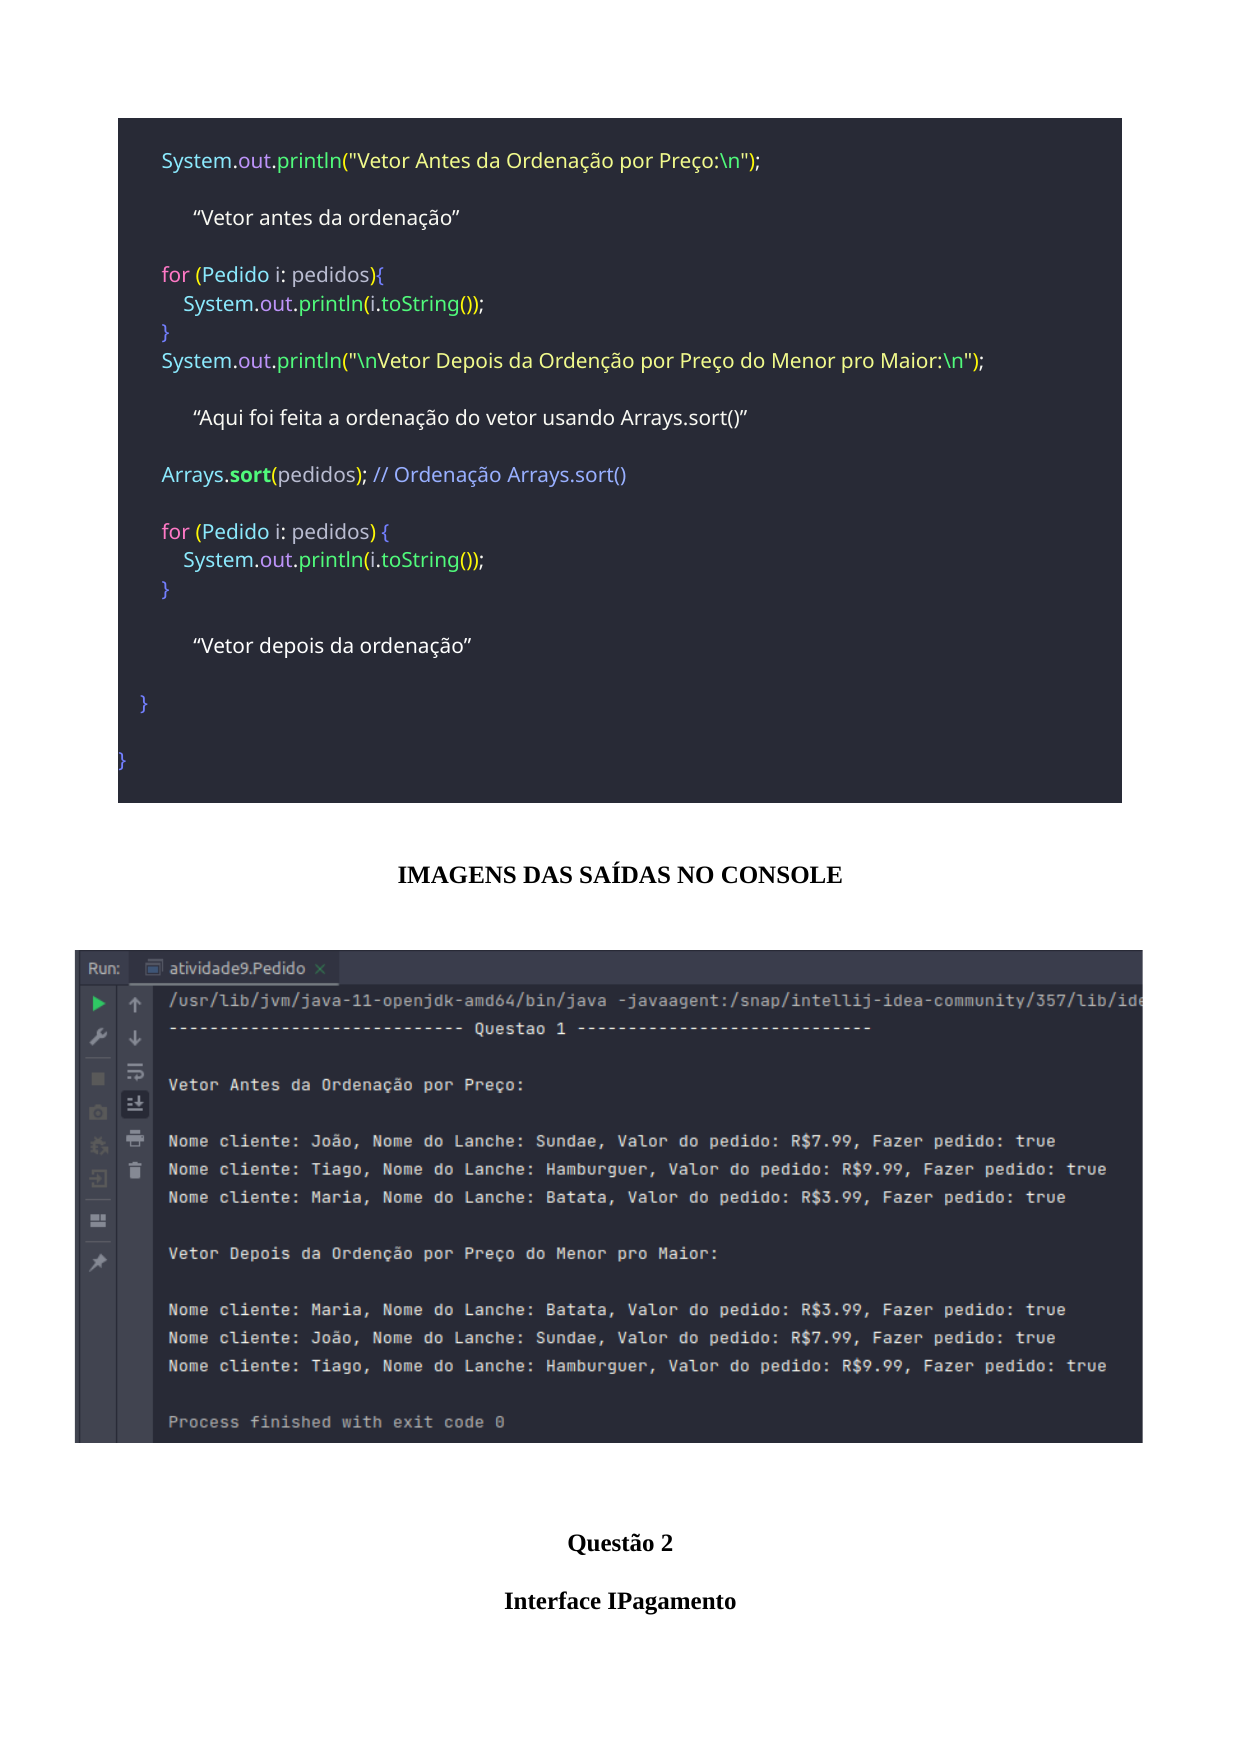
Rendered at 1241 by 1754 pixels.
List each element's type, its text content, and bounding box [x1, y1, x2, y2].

text System.out.println("Vetor Antes da Ordenação por Preço:\n"); [118, 118, 1122, 175]
picture [74, 950, 1143, 1443]
text “Vetor depois da ordenação” } } [118, 631, 1122, 803]
text Interface IPagamento [118, 1586, 1122, 1615]
text IMAGENS DAS SAÍDAS NO CONSOLE [118, 860, 1122, 889]
text “Vetor antes da ordenação” for (Pedido i: pedidos){ System.out.println(i.toString()); } System.out.println("\nVetor Depois da Ordenção por Preço do Menor pro Maior:\n"); [118, 203, 1122, 374]
text Questão 2 [118, 1528, 1122, 1557]
text “Aqui foi feita a ordenação do vetor usando Arrays.sort()” Arrays.sort(pedidos); // Ordenação Arrays.sort() for (Pedido i: pedidos) { System.out.println(i.toString()); } [118, 403, 1122, 602]
